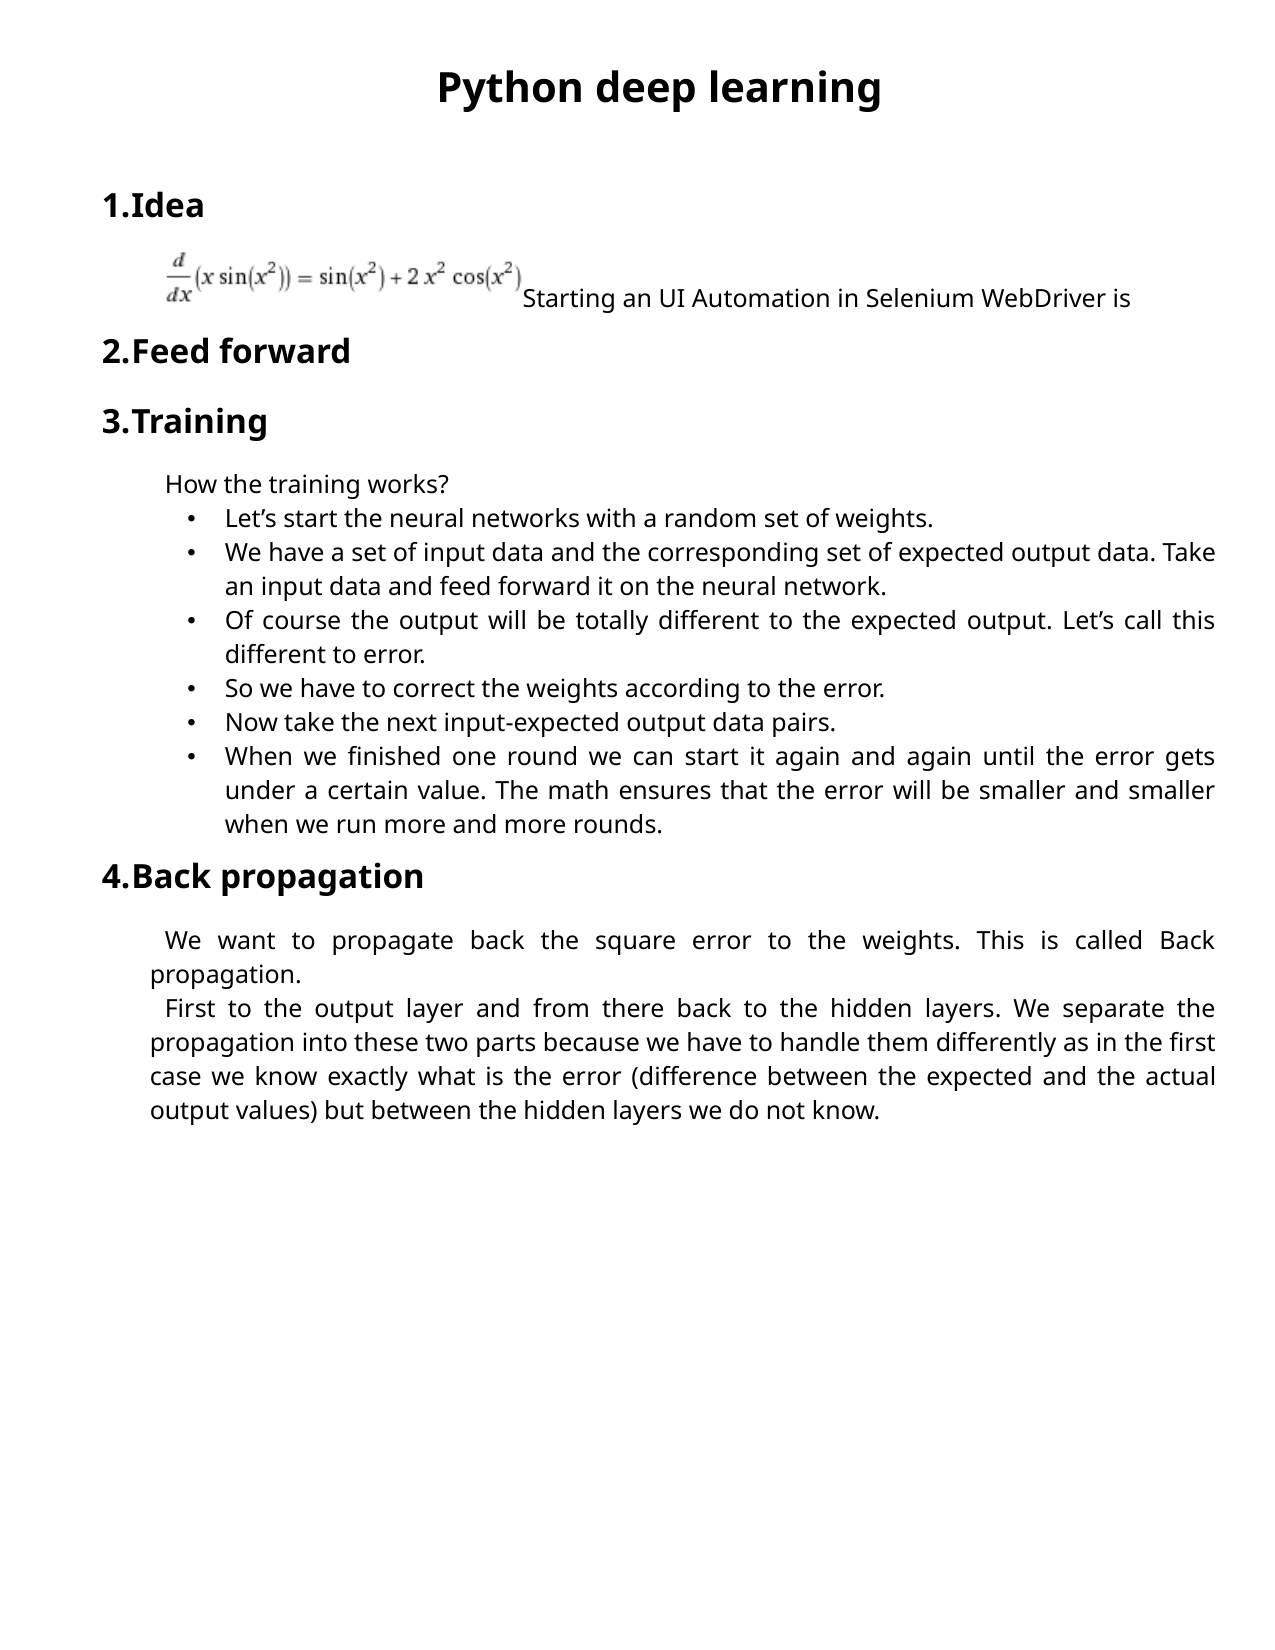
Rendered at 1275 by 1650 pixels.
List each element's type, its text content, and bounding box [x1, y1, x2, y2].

list We have a set of input data and the corresponding set of expected output data. Take an input data and feed forward it on the neural network. [187, 535, 1217, 603]
list When we finished one round we can start it again and again until the error gets under a certain value. The math ensures that the error will be smaller and smaller when we run more and more rounds. [187, 739, 1217, 841]
list Now take the next input-expected output data pairs. [187, 705, 1217, 739]
picture [164, 251, 523, 308]
subtitle Idea [102, 182, 1217, 228]
title Python deep learning [102, 58, 1217, 114]
subtitle Feed forward [102, 327, 1217, 373]
text First to the output layer and from there back to the hidden layers. We separate the propagation into these two parts because we have to handle them differently as in the first case we know exactly what is the error (difference between the expected and the actual output values) but between the hidden layers we do not know. [149, 991, 1217, 1127]
list Let’s start the neural networks with a random set of weights. [187, 501, 1217, 535]
list So we have to correct the weights according to the error. [187, 671, 1217, 705]
subtitle Back propagation [102, 853, 1217, 899]
text We want to propagate back the square error to the weights. This is called Back propagation. [149, 923, 1217, 991]
list Of course the output will be totally different to the expected output. Let’s call this different to error. [187, 603, 1217, 671]
text Starting an UI Automation in Selenium WebDriver is [149, 252, 1217, 315]
text How the training works? [149, 467, 1217, 501]
subtitle Training [102, 397, 1217, 443]
